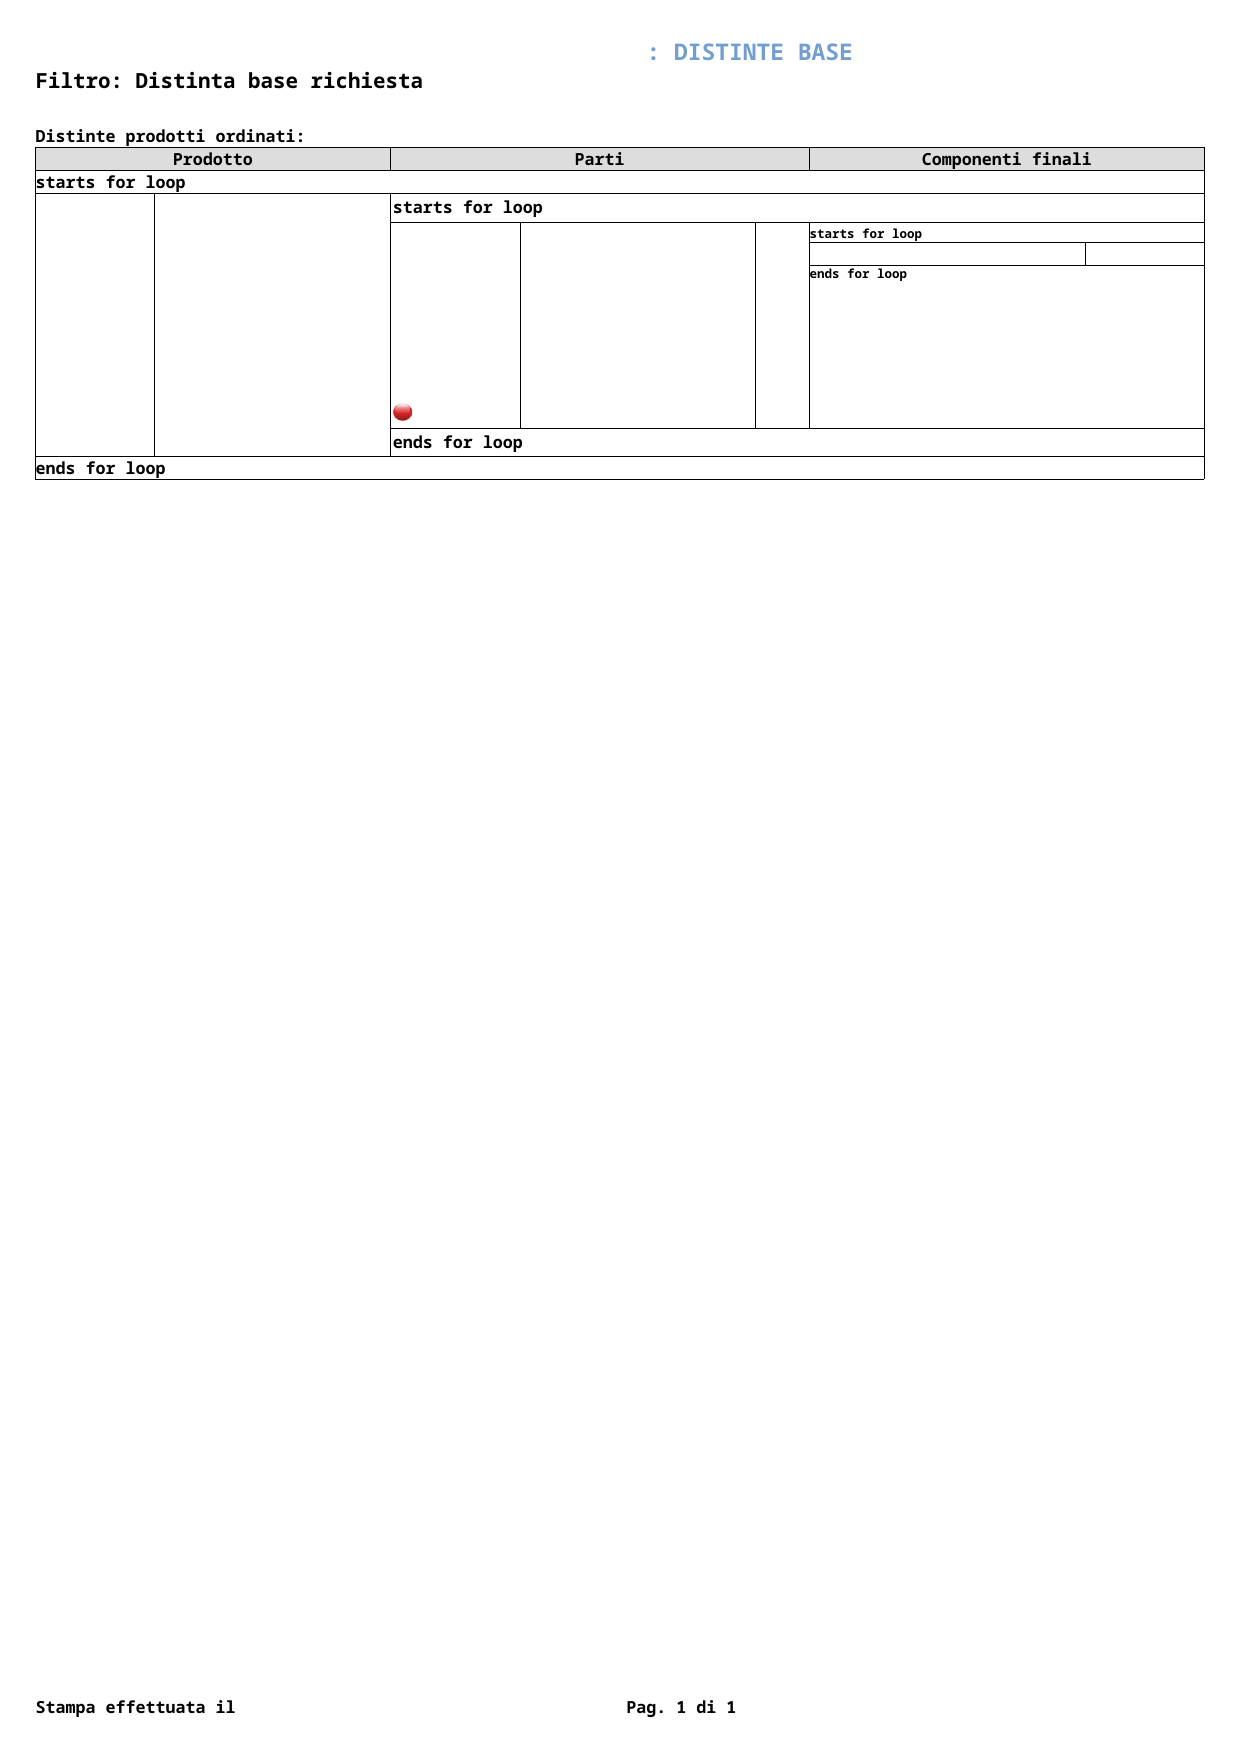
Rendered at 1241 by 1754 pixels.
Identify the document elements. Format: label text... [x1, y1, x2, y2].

table_header Parti [391, 148, 809, 170]
table_cell <component.category_id.name or ''> [521, 223, 755, 427]
text Distinte prodotti ordinati: <get_filter(data)> [35, 124, 1205, 147]
table_cell ends for loop [810, 266, 1204, 427]
table_cell ends for loop [391, 429, 1204, 456]
table_cell starts for loop [810, 223, 1204, 242]
table_cell <item.default_code> [36, 194, 154, 456]
table_header <p.product_id.default_code or ''> [810, 243, 1085, 265]
table_cell ends for loop [36, 457, 1204, 479]
table_cell <component.product_id.default_code or '???'> <if test="[l.product_id.id for l in item.dynamic_bom_line_ids].count(component.product_id.id) > 1"></if> [391, 223, 520, 427]
table_cell <component.product_qty or 0.0> [756, 223, 809, 427]
table_header Componenti finali [810, 148, 1204, 170]
table_cell <item.name> [155, 194, 390, 456]
table_header <p.product_qty> [1086, 243, 1204, 265]
picture [392, 403, 413, 421]
table_header starts for loop [391, 194, 1204, 222]
table_cell starts for loop [36, 171, 1204, 193]
table_header Prodotto [36, 148, 390, 170]
